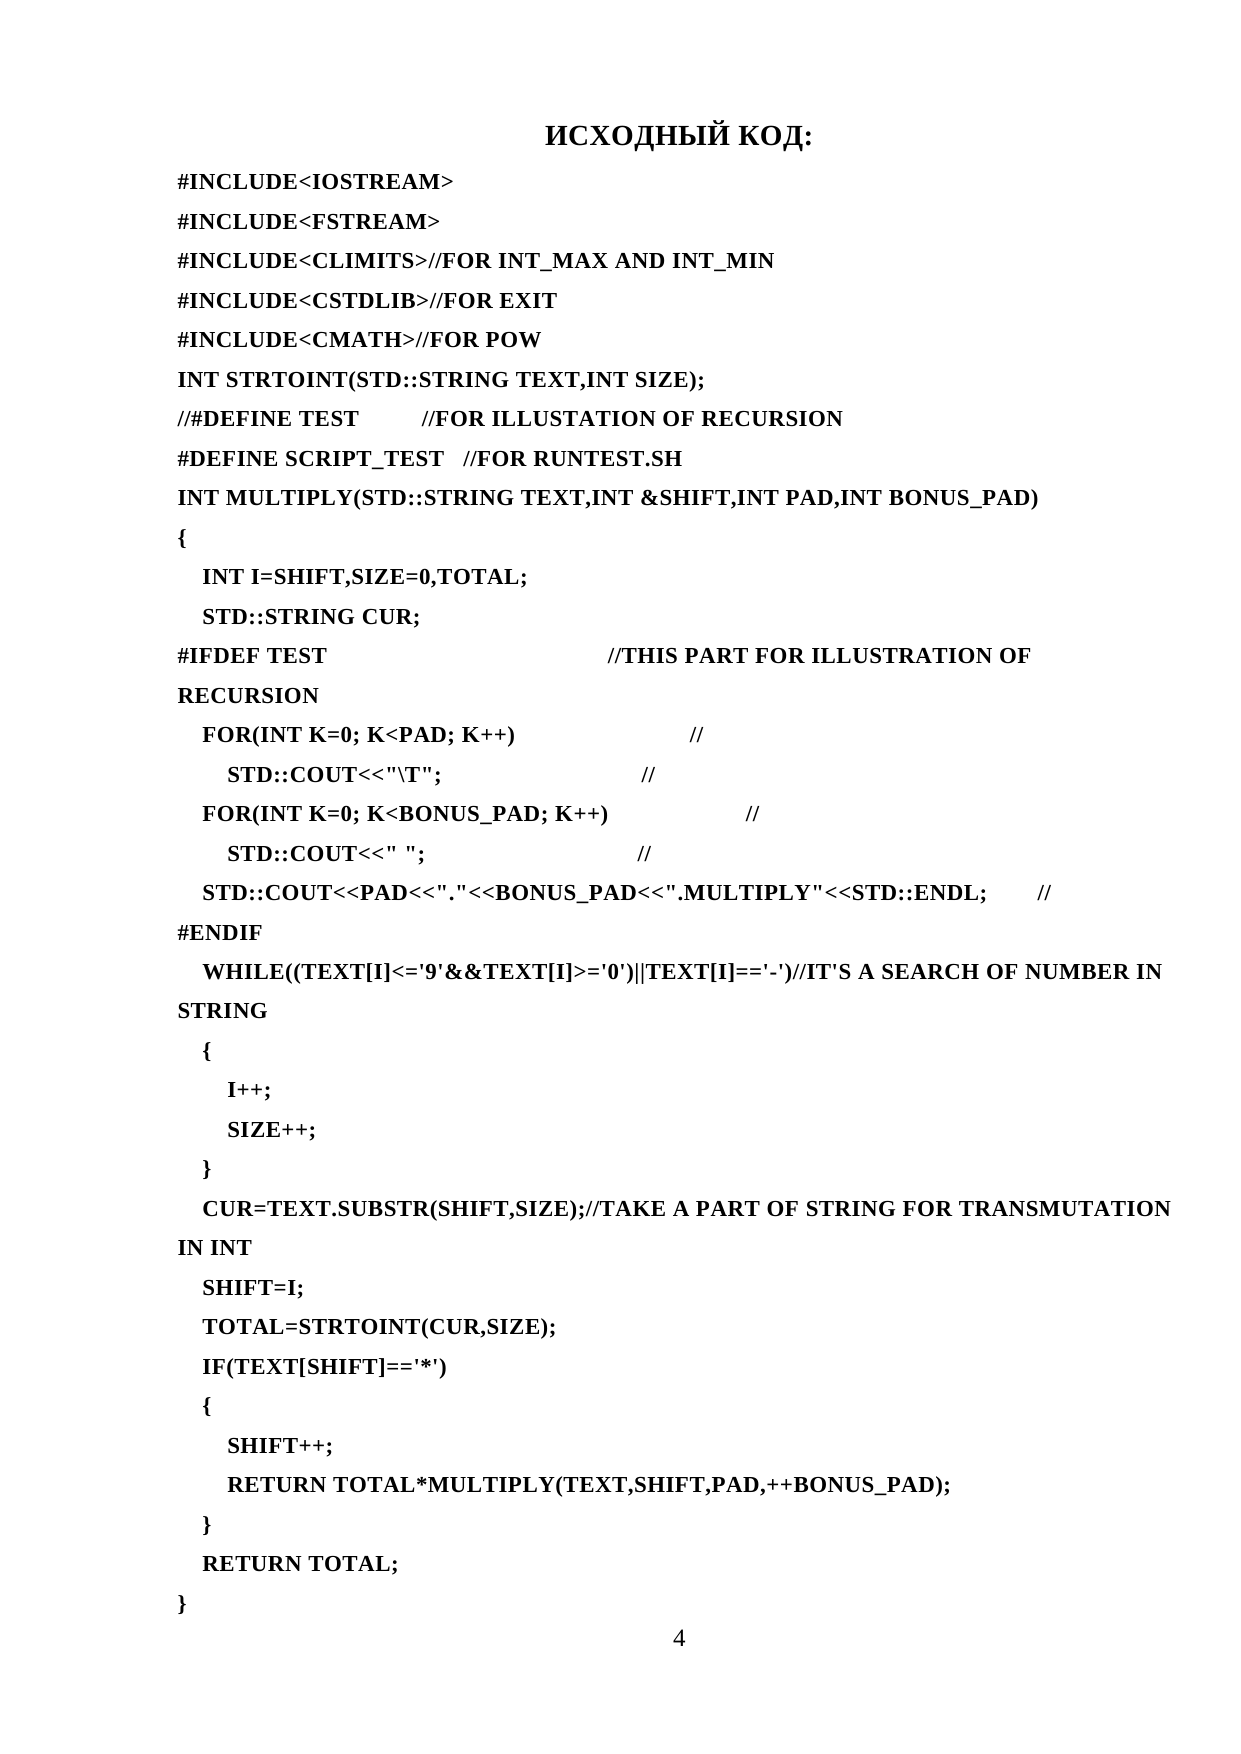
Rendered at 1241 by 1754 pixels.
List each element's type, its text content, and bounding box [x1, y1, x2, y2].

text #include<iostream> [177, 168, 1181, 195]
text } [177, 1155, 1181, 1182]
text while((text[i]<='9'&&text[i]>='0')||text[i]=='-')//it's a search of number in string [177, 958, 1181, 1024]
text } [177, 1590, 1181, 1616]
text Исходный код: [177, 118, 1181, 152]
text if(text[shift]=='*') [177, 1353, 1181, 1379]
text for(int k=0; k<pad; k++) // [177, 721, 1181, 747]
text #include<climits>//for INT_MAX and INT_MIN [177, 247, 1181, 274]
text std::string cur; [177, 603, 1181, 629]
text for(int k=0; k<bonus_pad; k++) // [177, 800, 1181, 826]
text #include<fstream> [177, 208, 1181, 234]
text #ifdef TEST //this part for illustration of recursion [177, 642, 1181, 708]
text int i=shift,size=0,total; [177, 563, 1181, 589]
text } [177, 1511, 1181, 1537]
text std::cout<<" "; // [177, 839, 1181, 866]
text cur=text.substr(shift,size);//take a part of string for transmutation in int [177, 1195, 1181, 1261]
text std::cout<<"\t"; // [177, 761, 1181, 787]
text { [177, 1392, 1181, 1419]
text i++; [177, 1076, 1181, 1103]
text size++; [177, 1116, 1181, 1142]
text //#define TEST //for illustation of recursion [177, 405, 1181, 432]
text shift=i; [177, 1274, 1181, 1300]
text int strtoint(std::string text,int size); [177, 366, 1181, 392]
text { [177, 524, 1181, 550]
text #define SCRIPT_TEST //for runtest.sh [177, 445, 1181, 471]
text std::cout<<pad<<"."<<bonus_pad<<".multiply"<<std::endl; // [177, 879, 1181, 905]
text total=strtoint(cur,size); [177, 1313, 1181, 1340]
text shift++; [177, 1432, 1181, 1458]
text { [177, 1037, 1181, 1063]
text #endif [177, 918, 1181, 945]
text #include<cmath>//for POW [177, 326, 1181, 353]
text #include<cstdlib>//for exit [177, 287, 1181, 313]
text return total; [177, 1550, 1181, 1577]
text int multiply(std::string text,int &shift,int pad,int bonus_pad) [177, 484, 1181, 511]
text return total*multiply(text,shift,pad,++bonus_pad); [177, 1471, 1181, 1498]
